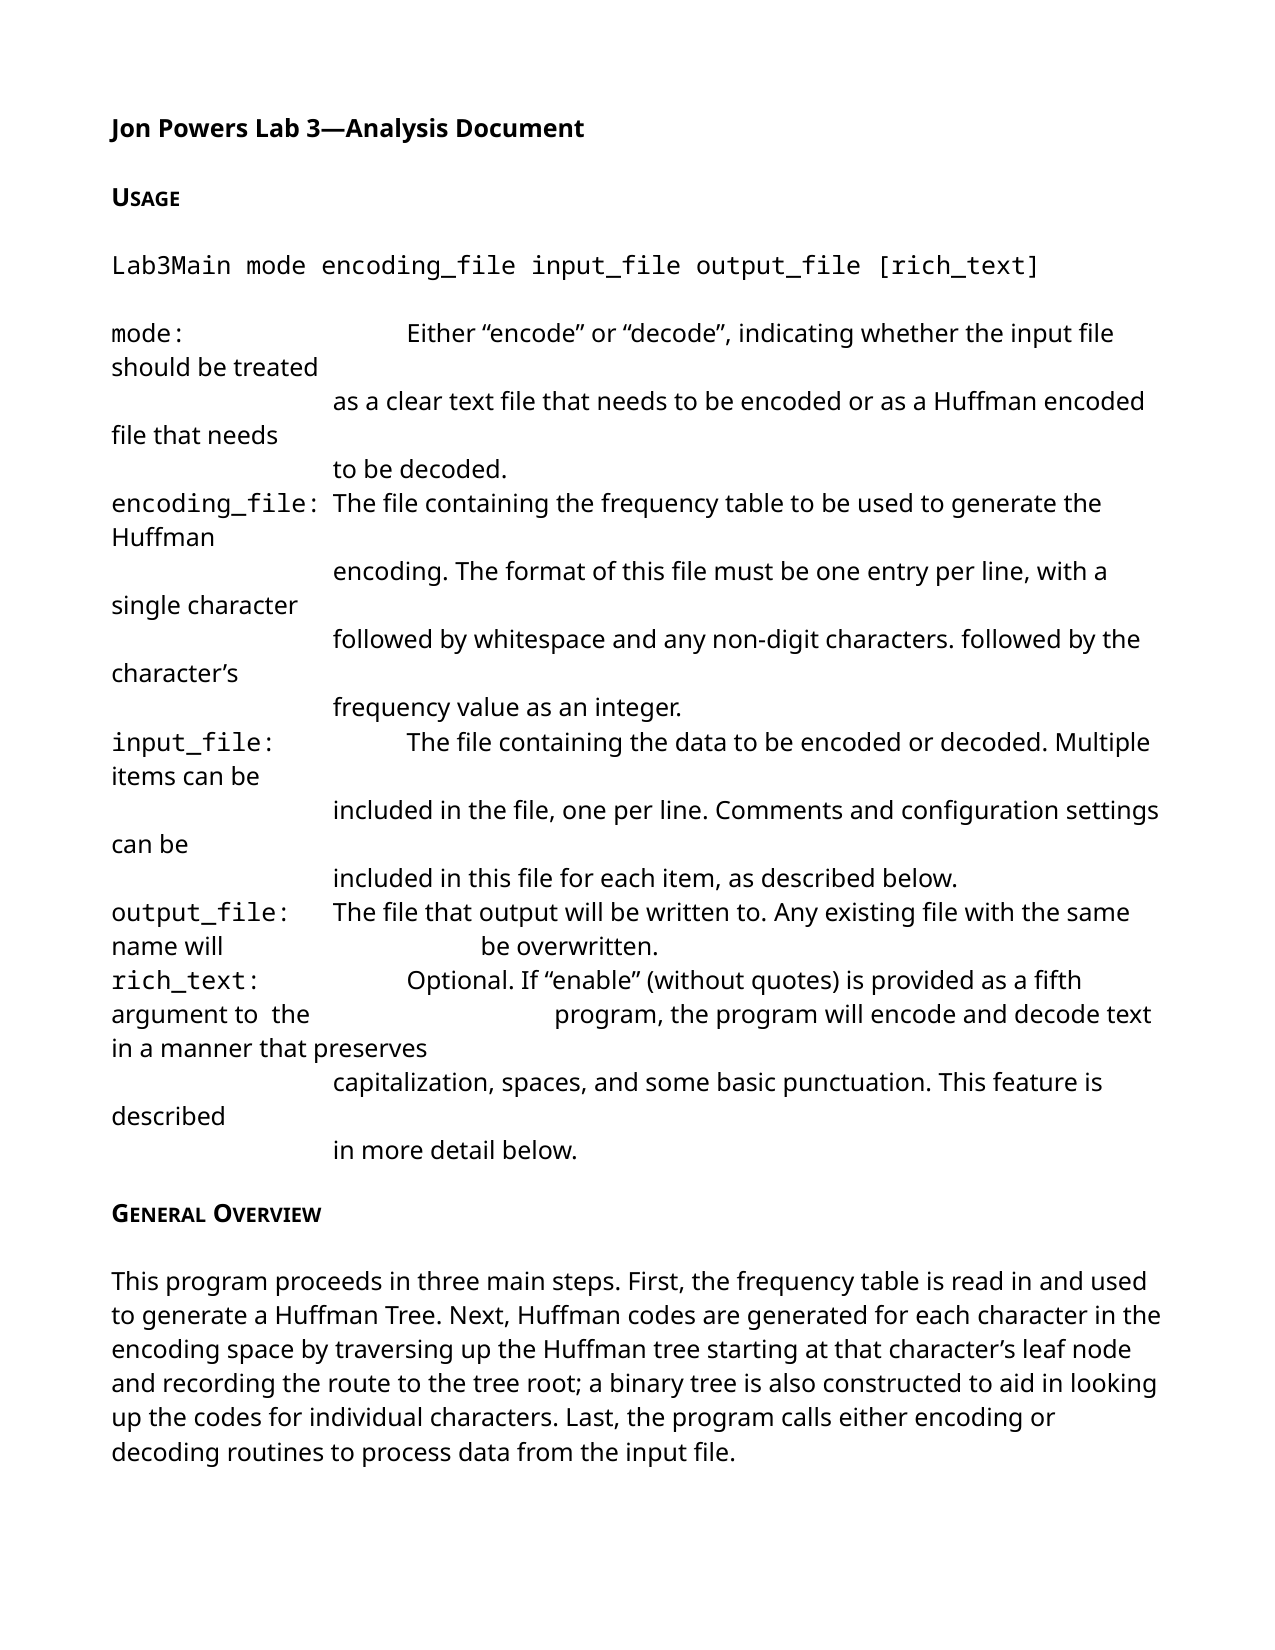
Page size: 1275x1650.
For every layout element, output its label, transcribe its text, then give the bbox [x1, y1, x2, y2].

text Lab3Main mode encoding_file input_file output_file [rich_text] [111, 247, 1164, 281]
text to be decoded. [111, 452, 1164, 486]
text included in the file, one per line. Comments and configuration settings can be [111, 792, 1164, 860]
text encoding_file: The file containing the frequency table to be used to generate the Huffman [111, 486, 1164, 554]
text This program proceeds in three main steps. First, the frequency table is read in and used to generate a Huffman Tree. Next, Huffman codes are generated for each character in the encoding space by traversing up the Huffman tree starting at that character’s leaf node and recording the route to the tree root; a binary tree is also constructed to aid in looking up the codes for individual characters. Last, the program calls either encoding or decoding routines to process data from the input file. [111, 1264, 1164, 1468]
text encoding. The format of this file must be one entry per line, with a single character [111, 554, 1164, 622]
text in more detail below. [111, 1133, 1164, 1167]
text as a clear text file that needs to be encoded or as a Huffman encoded file that needs [111, 383, 1164, 452]
text capitalization, spaces, and some basic punctuation. This feature is described [111, 1065, 1164, 1133]
text Jon Powers Lab 3—Analysis Document [111, 111, 1164, 145]
text Usage [111, 179, 1164, 213]
text General Overview [111, 1196, 1164, 1230]
text output_file: The file that output will be written to. Any existing file with the same name will be overwritten. [111, 894, 1164, 963]
text included in this file for each item, as described below. [111, 860, 1164, 894]
text mode: Either “encode” or “decode”, indicating whether the input file should be treated [111, 315, 1164, 383]
text followed by whitespace and any non-digit characters. followed by the character’s [111, 622, 1164, 690]
text rich_text: Optional. If “enable” (without quotes) is provided as a fifth argument to the program, the program will encode and decode text in a manner that preserves [111, 963, 1164, 1065]
text frequency value as an integer. [111, 690, 1164, 724]
text input_file: The file containing the data to be encoded or decoded. Multiple items can be [111, 724, 1164, 792]
